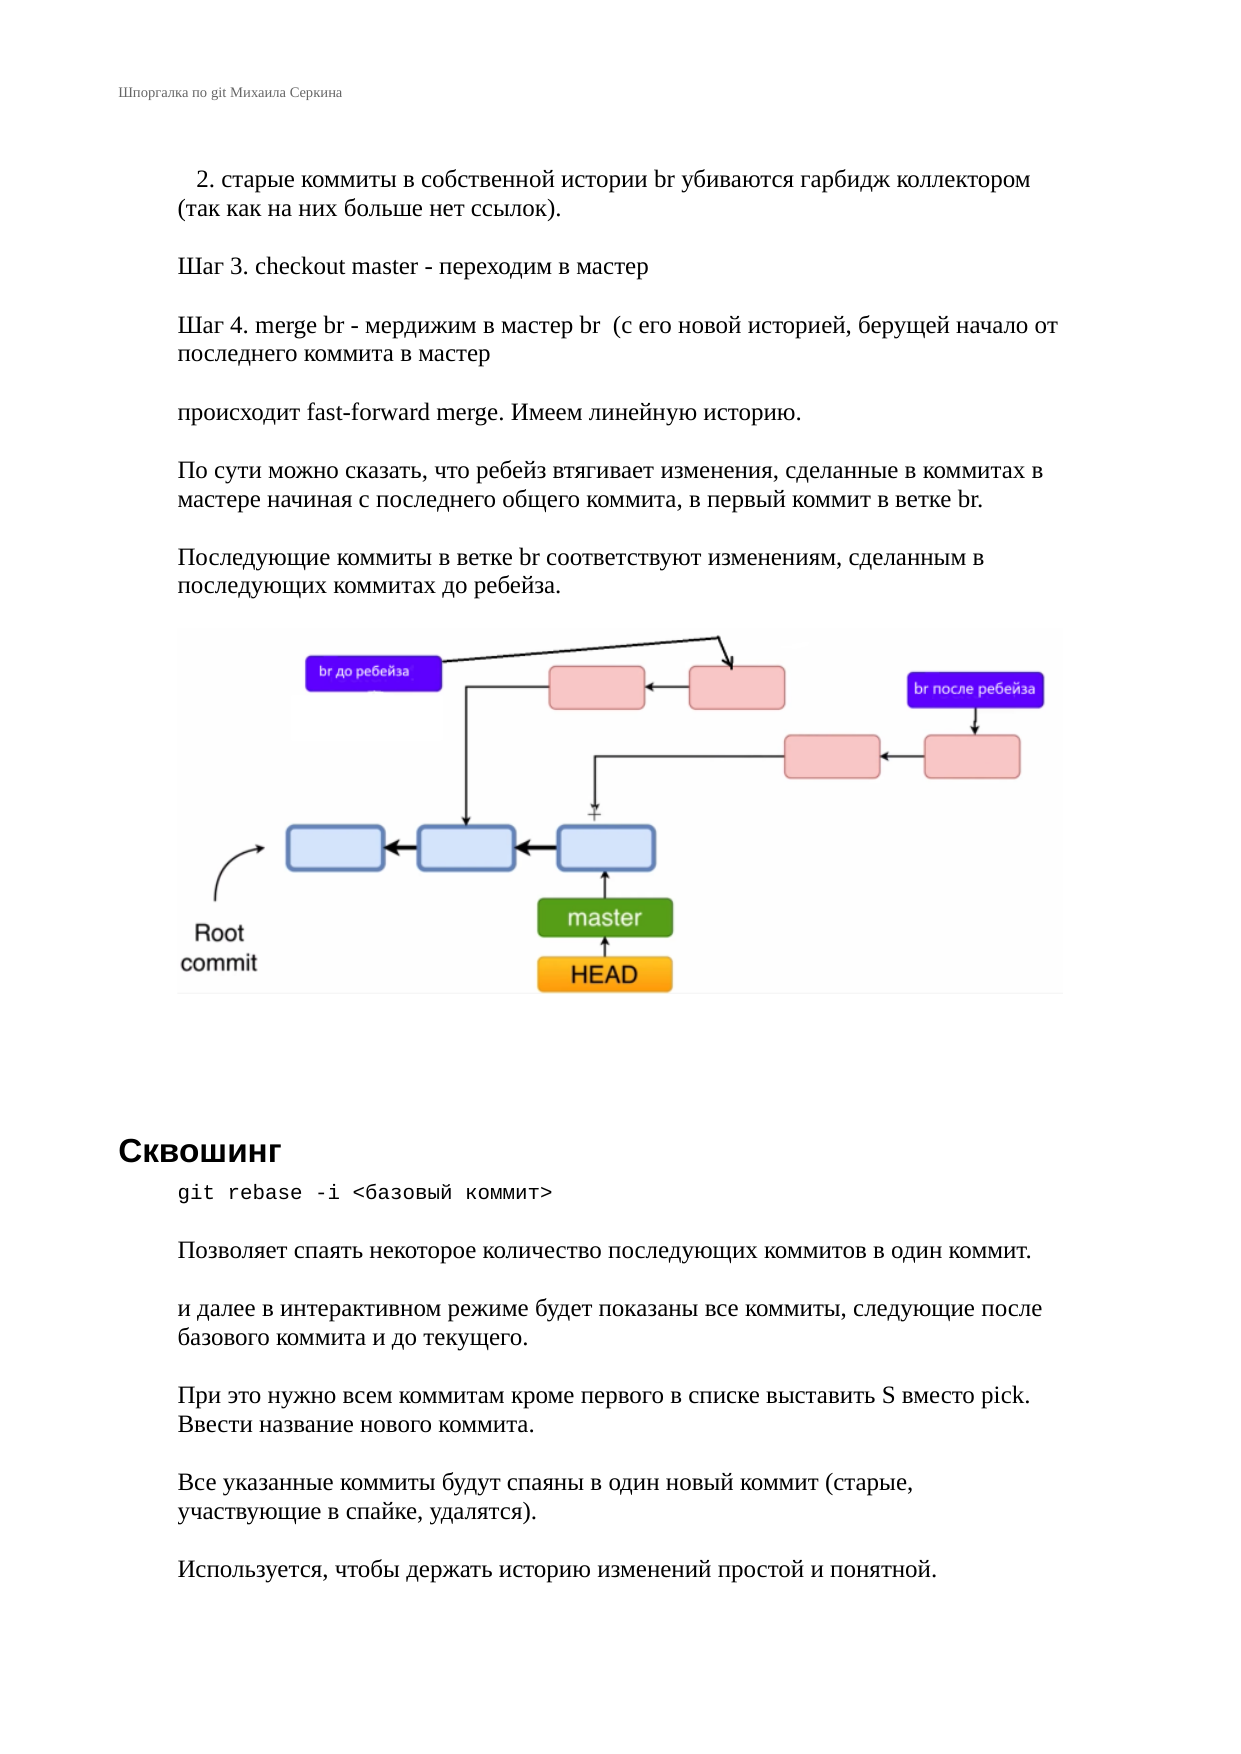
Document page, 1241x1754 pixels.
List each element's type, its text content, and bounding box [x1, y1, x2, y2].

text 2. старые коммиты в собственной истории br убиваются гарбидж коллектором (так как на них больше нет ссылок). [177, 164, 1063, 222]
text Последующие коммиты в ветке br соответствуют изменениям, сделанным в последующих коммитах до ребейза. [177, 542, 1063, 599]
subtitle Сквошинг [118, 1131, 1122, 1169]
text Шаг 4. merge br - мердижим в мастер br (с его новой историей, берущей начало от последнего коммита в мастер [177, 310, 1063, 367]
text При это нужно всем коммитам кроме первого в списке выставить S вместо pick. Ввести название нового коммита. [177, 1380, 1063, 1438]
text Используется, чтобы держать историю изменений простой и понятной. [177, 1554, 1063, 1583]
text происходит fast-forward merge. Имеем линейную историю. [177, 397, 1063, 425]
text Шаг 3. checkout master - переходим в мастер [177, 251, 1063, 280]
text По сути можно сказать, что ребейз втягивает изменения, сделанные в коммитах в мастере начиная с последнего общего коммита, в первый коммит в ветке br. [177, 455, 1063, 512]
text Все указанные коммиты будут спаяны в один новый коммит (старые, участвующие в спайке, удалятся). [177, 1467, 1063, 1525]
text Позволяет спаять некоторое количество последующих коммитов в один коммит. [177, 1235, 1063, 1264]
picture [177, 628, 1063, 994]
text и далее в интерактивном режиме будет показаны все коммиты, следующие после базового коммита и до текущего. [177, 1293, 1063, 1351]
text git rebase -i <базовый коммит> [177, 1182, 1063, 1206]
